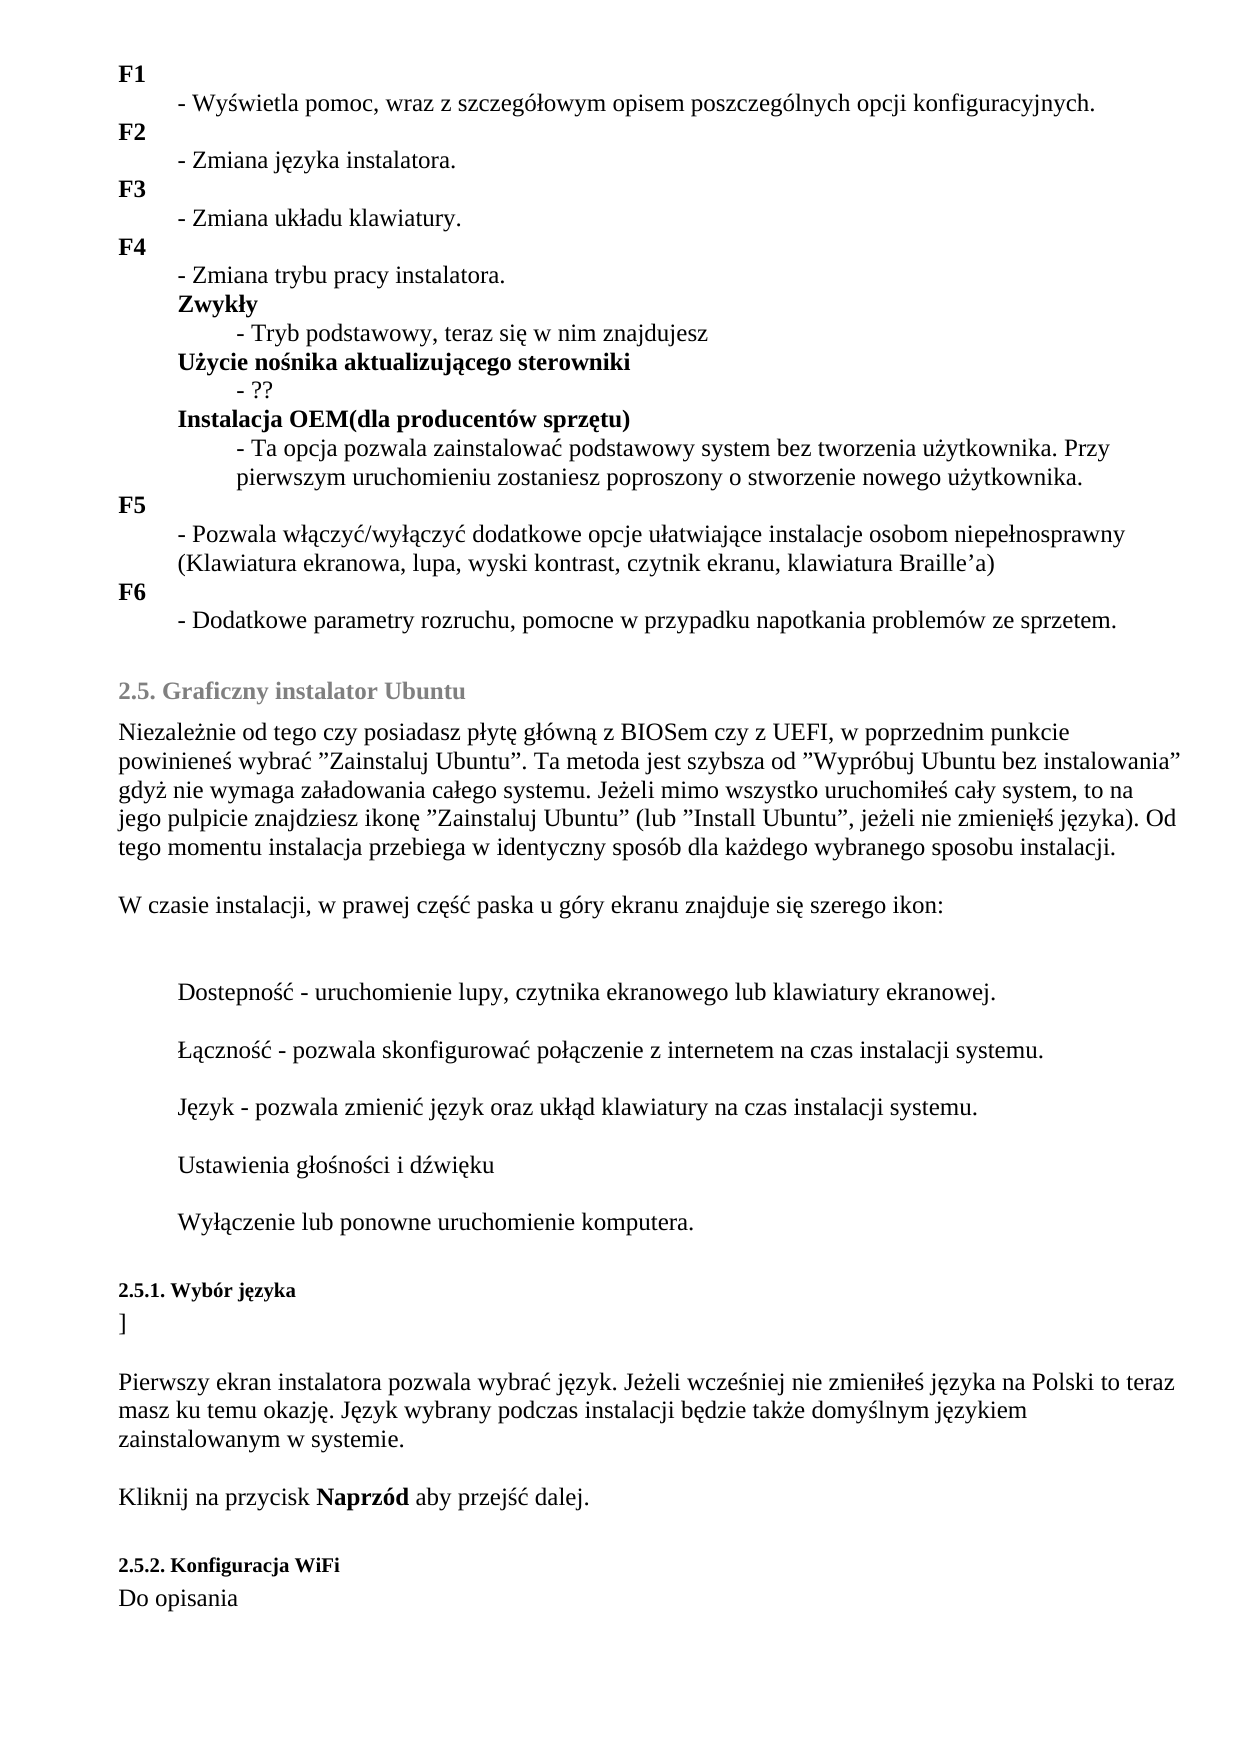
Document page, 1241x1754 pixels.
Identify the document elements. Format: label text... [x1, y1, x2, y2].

subtitle Zwykły [177, 289, 1181, 318]
list Ustawienia głośności i dźwięku [177, 1150, 1181, 1179]
list - Ta opcja pozwala zainstalować podstawowy system bez tworzenia użytkownika. Przy pierwszym uruchomieniu zostaniesz poproszony o stworzenie nowego użytkownika. [236, 433, 1181, 490]
list - Wyświetla pomoc, wraz z szczegółowym opisem poszczególnych opcji konfiguracyjnych. [177, 88, 1181, 117]
text Pierwszy ekran instalatora pozwala wybrać język. Jeżeli wcześniej nie zmieniłeś języka na Polski to teraz masz ku temu okazję. Język wybrany podczas instalacji będzie także domyślnym językiem zainstalowanym w systemie. [118, 1367, 1181, 1453]
subtitle Użycie nośnika aktualizującego sterowniki [177, 347, 1181, 375]
list - Dodatkowe parametry rozruchu, pomocne w przypadku napotkania problemów ze sprzetem. [177, 605, 1181, 634]
subtitle F5 [118, 490, 1181, 519]
list - Zmiana układu klawiatury. [177, 203, 1181, 232]
subtitle F1 [118, 59, 1181, 88]
list Łączność - pozwala skonfigurować połączenie z internetem na czas instalacji systemu. [177, 1035, 1181, 1064]
list - Zmiana języka instalatora. [177, 145, 1181, 174]
subtitle 2.5.2. Konfiguracja WiFi [118, 1553, 1181, 1577]
subtitle F6 [118, 577, 1181, 605]
subtitle F4 [118, 232, 1181, 260]
text Kliknij na przycisk Naprzód aby przejść dalej. [118, 1482, 1181, 1511]
list - Tryb podstawowy, teraz się w nim znajdujesz [236, 318, 1181, 347]
list Wyłączenie lub ponowne uruchomienie komputera. [177, 1207, 1181, 1236]
subtitle 2.5.1. Wybór języka [118, 1278, 1181, 1302]
subtitle F3 [118, 174, 1181, 203]
list Język - pozwala zmienić język oraz ukłąd klawiatury na czas instalacji systemu. [177, 1092, 1181, 1121]
list - Pozwala włączyć/wyłączyć dodatkowe opcje ułatwiające instalacje osobom niepełnosprawny (Klawiatura ekranowa, lupa, wyski kontrast, czytnik ekranu, klawiatura Braille’a) [177, 519, 1181, 577]
list - Zmiana trybu pracy instalatora. [177, 260, 1181, 289]
list - ?? [236, 375, 1181, 404]
subtitle 2.5. Graficzny instalator Ubuntu [118, 676, 1181, 705]
list Dostepność - uruchomienie lupy, czytnika ekranowego lub klawiatury ekranowej. [177, 977, 1181, 1006]
subtitle Instalacja OEM(dla producentów sprzętu) [177, 404, 1181, 433]
text Niezależnie od tego czy posiadasz płytę główną z BIOSem czy z UEFI, w poprzednim punkcie powinieneś wybrać ”Zainstaluj Ubuntu”. Ta metoda jest szybsza od ”Wypróbuj Ubuntu bez instalowania” gdyż nie wymaga załadowania całego systemu. Jeżeli mimo wszystko uruchomiłeś cały system, to na jego pulpicie znajdziesz ikonę ”Zainstaluj Ubuntu” (lub ”Install Ubuntu”, jeżeli nie zmienięłś języka). Od tego momentu instalacja przebiega w identyczny sposób dla każdego wybranego sposobu instalacji. [118, 717, 1181, 861]
text W czasie instalacji, w prawej część paska u góry ekranu znajduje się szerego ikon: [118, 891, 1181, 919]
text Do opisania [118, 1583, 1181, 1612]
text ] [118, 1308, 1181, 1337]
subtitle F2 [118, 117, 1181, 145]
